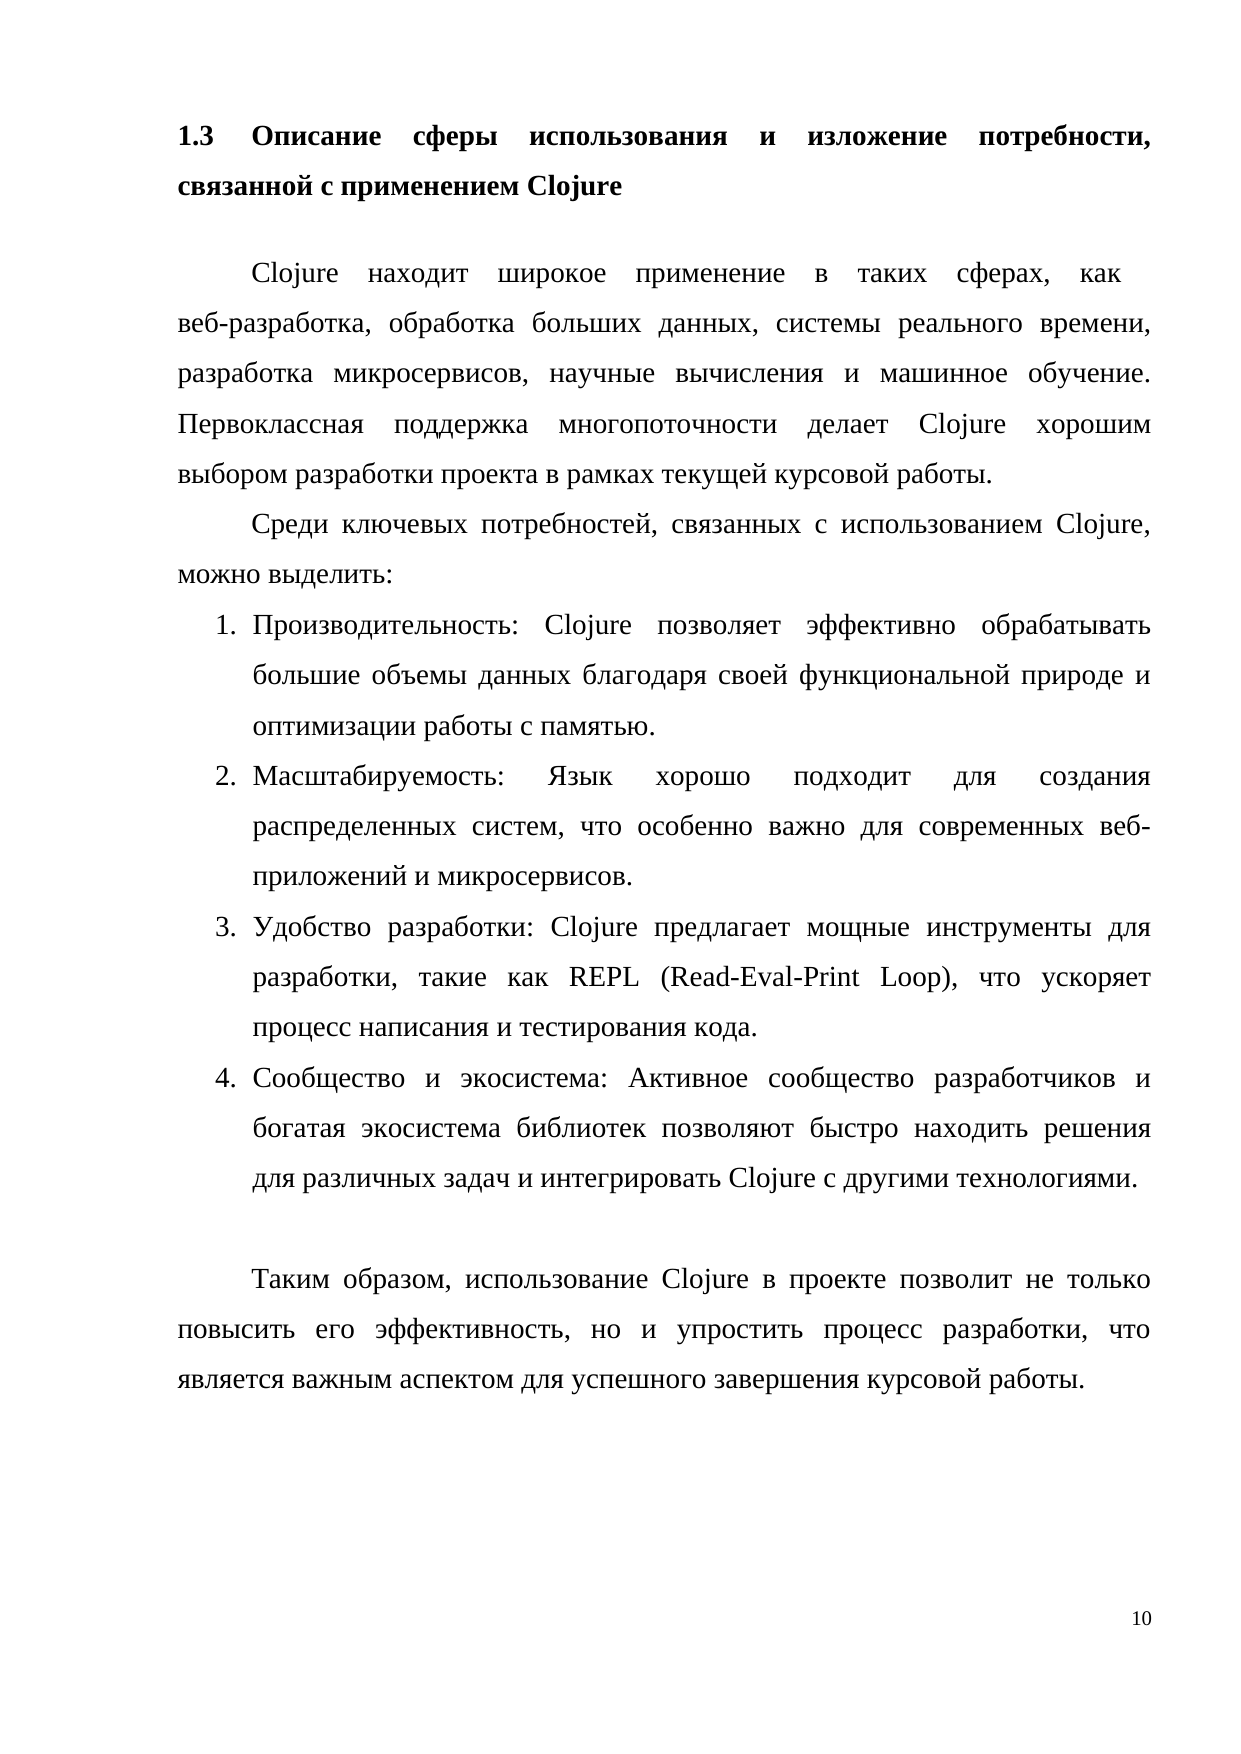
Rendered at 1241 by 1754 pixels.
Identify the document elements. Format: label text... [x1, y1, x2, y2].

list Масштабируемость: Язык хорошо подходит для создания распределенных систем, что особенно важно для современных веб-приложений и микросервисов. [215, 758, 1152, 892]
list Сообщество и экосистема: Активное сообщество разработчиков и богатая экосистема библиотек позволяют быстро находить решения для различных задач и интегрировать Clojure с другими технологиями. [215, 1060, 1152, 1194]
text Clojure находит широкое применение в таких сферах, как веб-разработка, обработка больших данных, системы реального времени, разработка микросервисов, научные вычисления и машинное обучение. Первоклассная поддержка многопоточности делает Clojure хорошим выбором разработки проекта в рамках текущей курсовой работы. [177, 255, 1152, 489]
list Удобство разработки: Clojure предлагает мощные инструменты для разработки, такие как REPL (Read-Eval-Print Loop), что ускоряет процесс написания и тестирования кода. [215, 909, 1152, 1043]
subtitle 1.3 Описание сферы использования и изложение потребности, связанной с применением Clojure [177, 118, 1152, 202]
text Среди ключевых потребностей, связанных с использованием Clojure, можно выделить: [177, 506, 1152, 590]
text Таким образом, использование Clojure в проекте позволит не только повысить его эффективность, но и упростить процесс разработки, что является важным аспектом для успешного завершения курсовой работы. [177, 1261, 1152, 1395]
list Производительность: Clojure позволяет эффективно обрабатывать большие объемы данных благодаря своей функциональной природе и оптимизации работы с памятью. [215, 607, 1152, 741]
